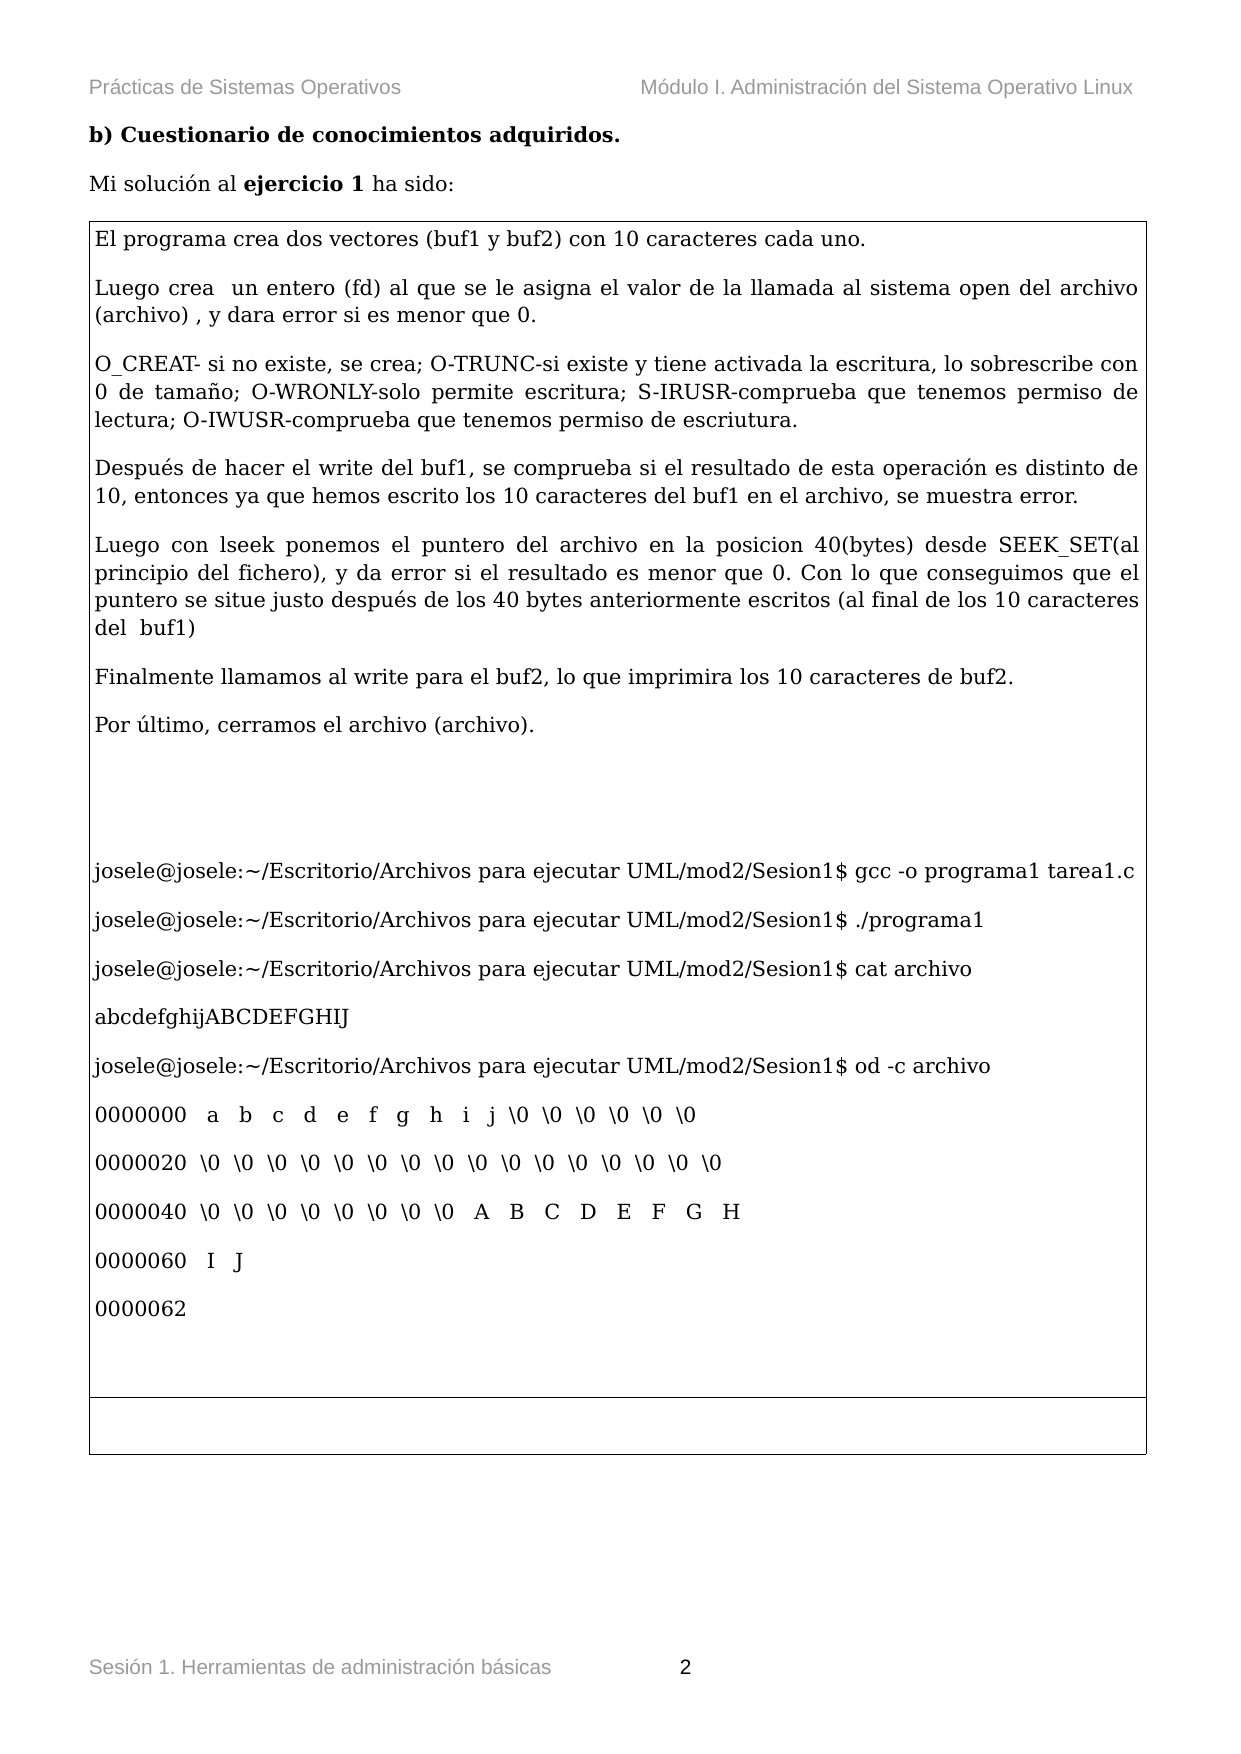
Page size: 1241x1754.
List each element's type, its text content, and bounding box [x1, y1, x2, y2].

table_header El programa crea dos vectores (buf1 y buf2) con 10 caracteres cada uno. Luego crea un entero (fd) al que se le asigna el valor de la llamada al sistema open del archivo (archivo) , y dara error si es menor que 0. O_CREAT- si no existe, se crea; O-TRUNC-si existe y tiene activada la escritura, lo sobrescribe con 0 de tamaño; O-WRONLY-solo permite escritura; S-IRUSR-comprueba que tenemos permiso de lectura; O-IWUSR-comprueba que tenemos permiso de escriutura. Después de hacer el write del buf1, se comprueba si el resultado de esta operación es distinto de 10, entonces ya que hemos escrito los 10 caracteres del buf1 en el archivo, se muestra error. Luego con lseek ponemos el puntero del archivo en la posicion 40(bytes) desde SEEK_SET(al principio del fichero), y da error si el resultado es menor que 0. Con lo que conseguimos que el puntero se situe justo después de los 40 bytes anteriormente escritos (al final de los 10 caracteres del buf1) Finalmente llamamos al write para el buf2, lo que imprimira los 10 caracteres de buf2. Por último, cerramos el archivo (archivo). josele@josele:~/Escritorio/Archivos para ejecutar UML/mod2/Sesion1$ gcc -o programa1 tarea1.c josele@josele:~/Escritorio/Archivos para ejecutar UML/mod2/Sesion1$ ./programa1 josele@josele:~/Escritorio/Archivos para ejecutar UML/mod2/Sesion1$ cat archivo abcdefghijABCDEFGHIJ josele@josele:~/Escritorio/Archivos para ejecutar UML/mod2/Sesion1$ od -c archivo 0000000 a b c d e f g h i j \0 \0 \0 \0 \0 \0 0000020 \0 \0 \0 \0 \0 \0 \0 \0 \0 \0 \0 \0 \0 \0 \0 \0 0000040 \0 \0 \0 \0 \0 \0 \0 \0 A B C D E F G H 0000060 I J 0000062 [90, 222, 1146, 1397]
table_cell [90, 1398, 1146, 1453]
text Mi solución al ejercicio 1 ha sido: [89, 172, 1146, 197]
text b) Cuestionario de conocimientos adquiridos. [89, 123, 1146, 148]
